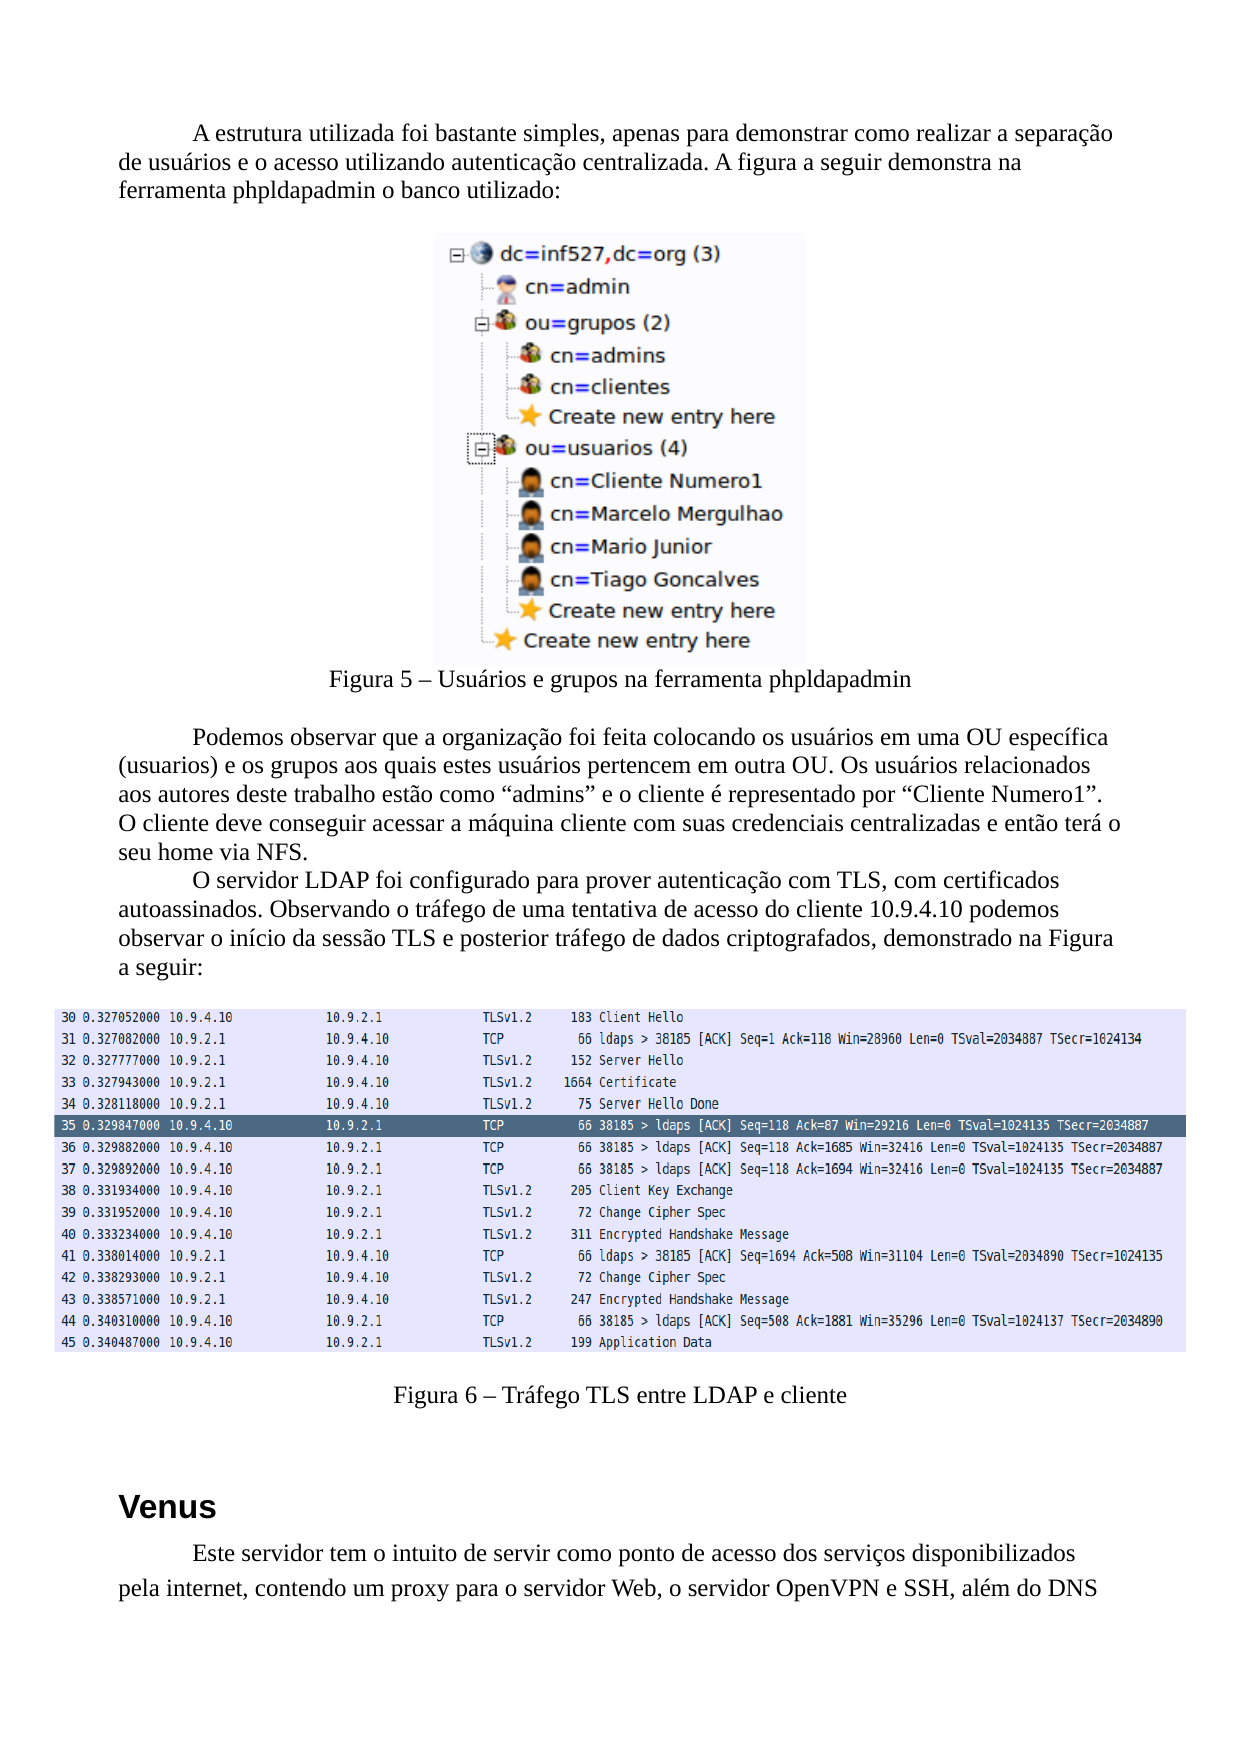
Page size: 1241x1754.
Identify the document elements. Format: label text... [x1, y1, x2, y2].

picture [433, 233, 807, 665]
text O servidor LDAP foi configurado para prover autenticação com TLS, com certificados autoassinados. Observando o tráfego de uma tentativa de acesso do cliente 10.9.4.10 podemos observar o início da sessão TLS e posterior tráfego de dados criptografados, demonstrado na Figura a seguir: [118, 866, 1122, 981]
text Podemos observar que a organização foi feita colocando os usuários em uma OU específica (usuarios) e os grupos aos quais estes usuários pertencem em outra OU. Os usuários relacionados aos autores deste trabalho estão como “admins” e o cliente é representado por “Cliente Numero1”. O cliente deve conseguir acessar a máquina cliente com suas credenciais centralizadas e então terá o seu home via NFS. [118, 722, 1122, 866]
text A estrutura utilizada foi bastante simples, apenas para demonstrar como realizar a separação de usuários e o acesso utilizando autenticação centralizada. A figura a seguir demonstra na ferramenta phpldapadmin o banco utilizado: [118, 118, 1122, 204]
text Este servidor tem o intuito de servir como ponto de acesso dos serviços disponibilizados pela internet, contendo um proxy para o servidor Web, o servidor OpenVPN e SSH, além do DNS [118, 1538, 1122, 1602]
picture [54, 1009, 1186, 1352]
subtitle Venus [118, 1487, 1122, 1526]
text Figura 5 – Usuários e grupos na ferramenta phpldapadmin [118, 664, 1122, 693]
text Figura 6 – Tráfego TLS entre LDAP e cliente [118, 1380, 1122, 1409]
